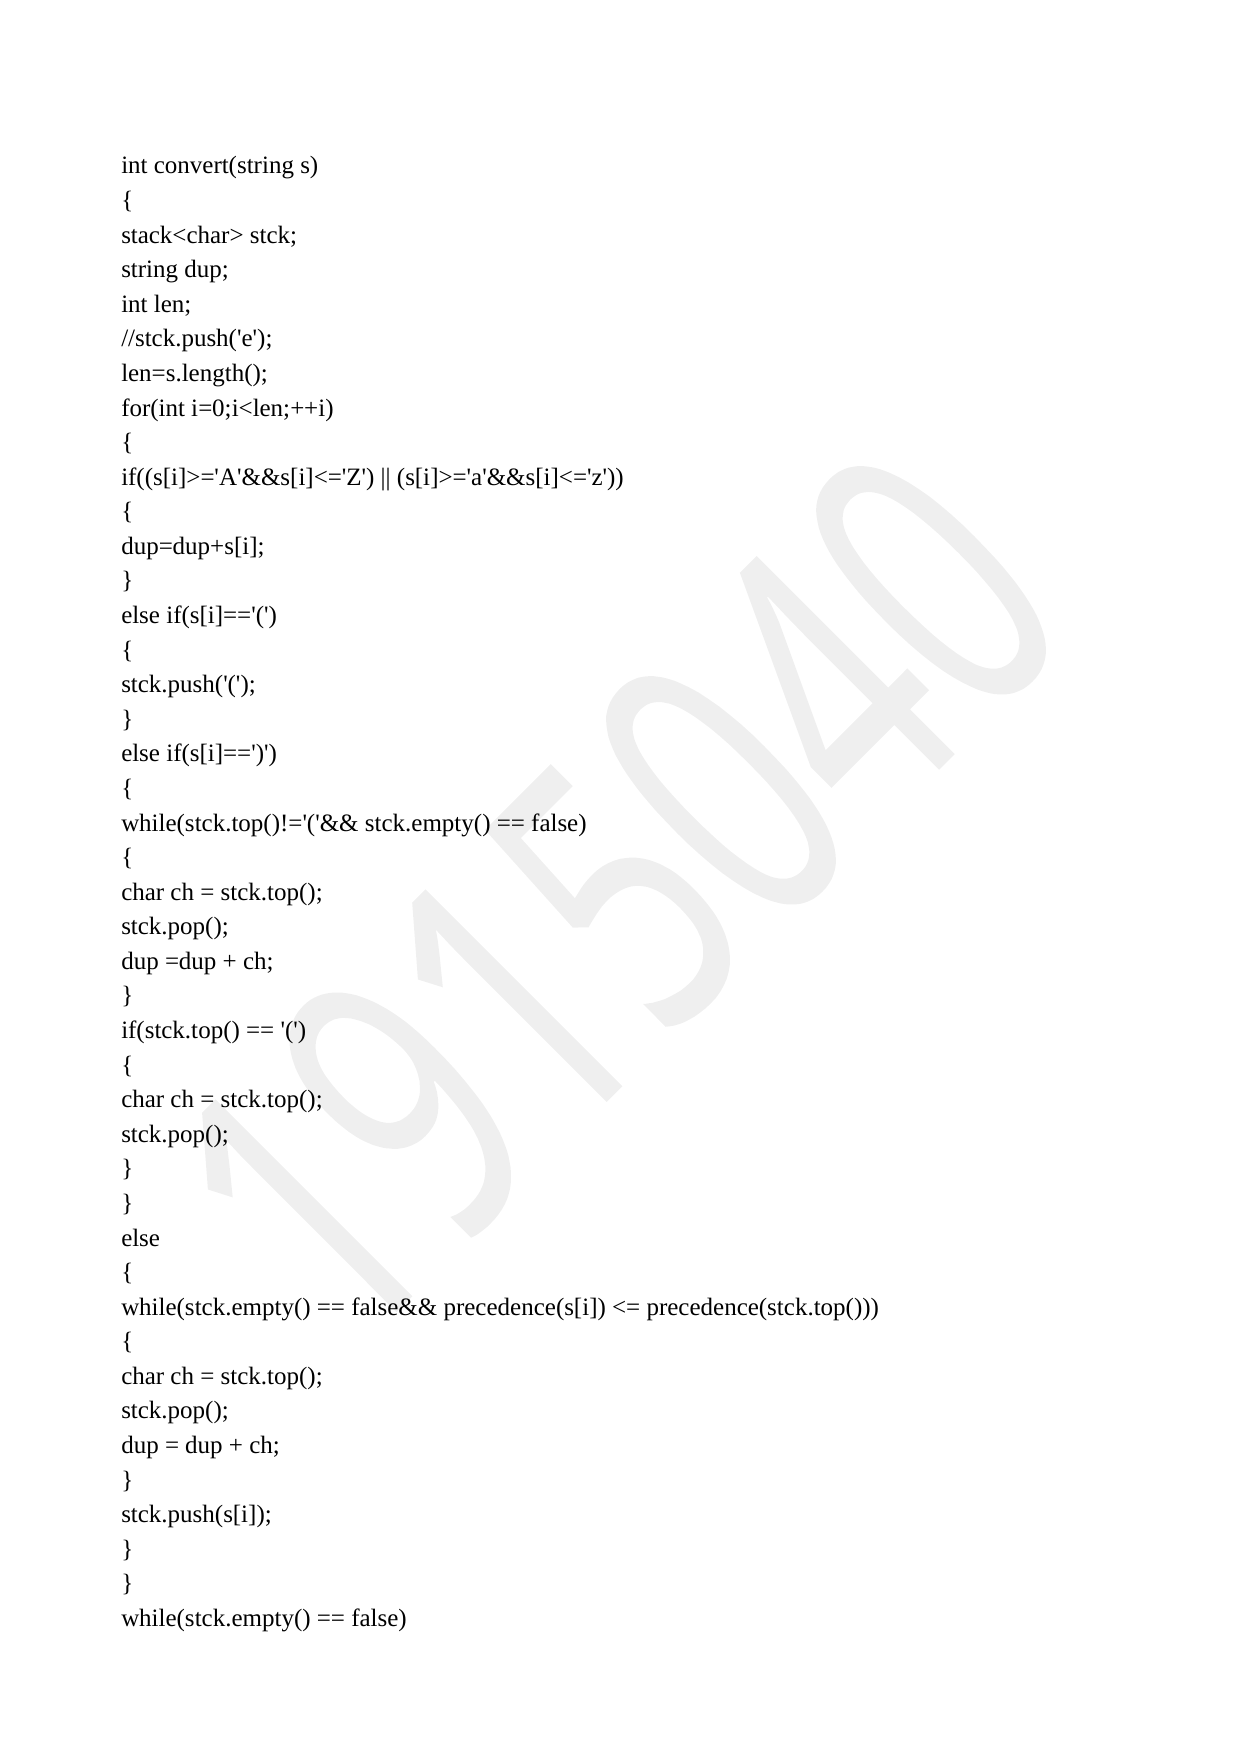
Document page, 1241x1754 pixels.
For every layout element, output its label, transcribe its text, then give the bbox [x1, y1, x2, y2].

table_header for(int i=0;i<len;++i) [118, 390, 342, 424]
table_header char c; [202, 1116, 242, 1151]
table_header else if(s[i]==')') [118, 736, 288, 770]
table_header { [118, 494, 148, 528]
table_header string dup; [118, 251, 242, 286]
table_header while(stck.top()!='('&& stck.empty() == false) [118, 805, 508, 839]
table_header char ch = stck.top(); [118, 874, 336, 908]
table_header stck.push(s[i]); [118, 1496, 283, 1531]
table_header stck.pop(); [118, 909, 242, 943]
table_header dup =dup + ch; [118, 943, 287, 978]
table_header int convert(string s) [118, 148, 330, 182]
table_header } [118, 1185, 154, 1220]
table_header int len; [118, 286, 204, 321]
table_header } [118, 1531, 148, 1566]
table_header len=s.length(); [118, 355, 281, 390]
table_header { [118, 1254, 148, 1289]
table_header { [118, 839, 148, 874]
table_header stack<char> stck; [118, 217, 310, 251]
table_header } [118, 701, 148, 736]
table_header stck.pop(); [118, 1393, 242, 1427]
table_header else if(s[i]=='(') [118, 597, 288, 632]
table_header dup = dup + ch; [118, 1427, 293, 1462]
table_header char ch = stck.top(); [118, 1358, 336, 1393]
table_header { [118, 632, 148, 666]
table_header { [118, 1324, 148, 1358]
table_header while(stck.top()!='('&& stck.empty() == false) [522, 805, 598, 839]
table_header else [118, 1220, 174, 1254]
table_header { [118, 1047, 148, 1081]
table_header while(stck.empty() == false) [118, 1600, 419, 1635]
table_header } [118, 563, 148, 597]
table_header void insert() [289, 1012, 319, 1047]
table_header } [118, 1151, 148, 1185]
table_header dup=dup+s[i]; [118, 528, 277, 563]
table_header { [118, 182, 148, 217]
table_header } [118, 1566, 148, 1600]
table_header indx++; [373, 1289, 413, 1313]
table_header stck.push('('); [118, 666, 269, 701]
table_header { [118, 770, 148, 805]
table_header if((s[i]>='A'&&s[i]<='Z') || (s[i]>='a'&&s[i]<='z')) [118, 459, 629, 493]
table_header while(stck.empty() == false&& precedence(s[i]) <= precedence(stck.top())) [118, 1289, 887, 1323]
table_header if(stck.top() == '(') [118, 1012, 297, 1047]
table_header } [118, 978, 148, 1012]
table_header cout << "Enter the character to be inserted\n"; [302, 1081, 336, 1116]
table_header } [118, 1462, 148, 1496]
table_header char ch = stck.top(); [118, 1081, 329, 1116]
table_header stck.pop(); [118, 1116, 204, 1151]
table_header //stck.push('e'); [118, 321, 286, 355]
table_header cout << "Please Enter a valid option\n"; [487, 805, 554, 839]
table_header { [118, 424, 148, 459]
